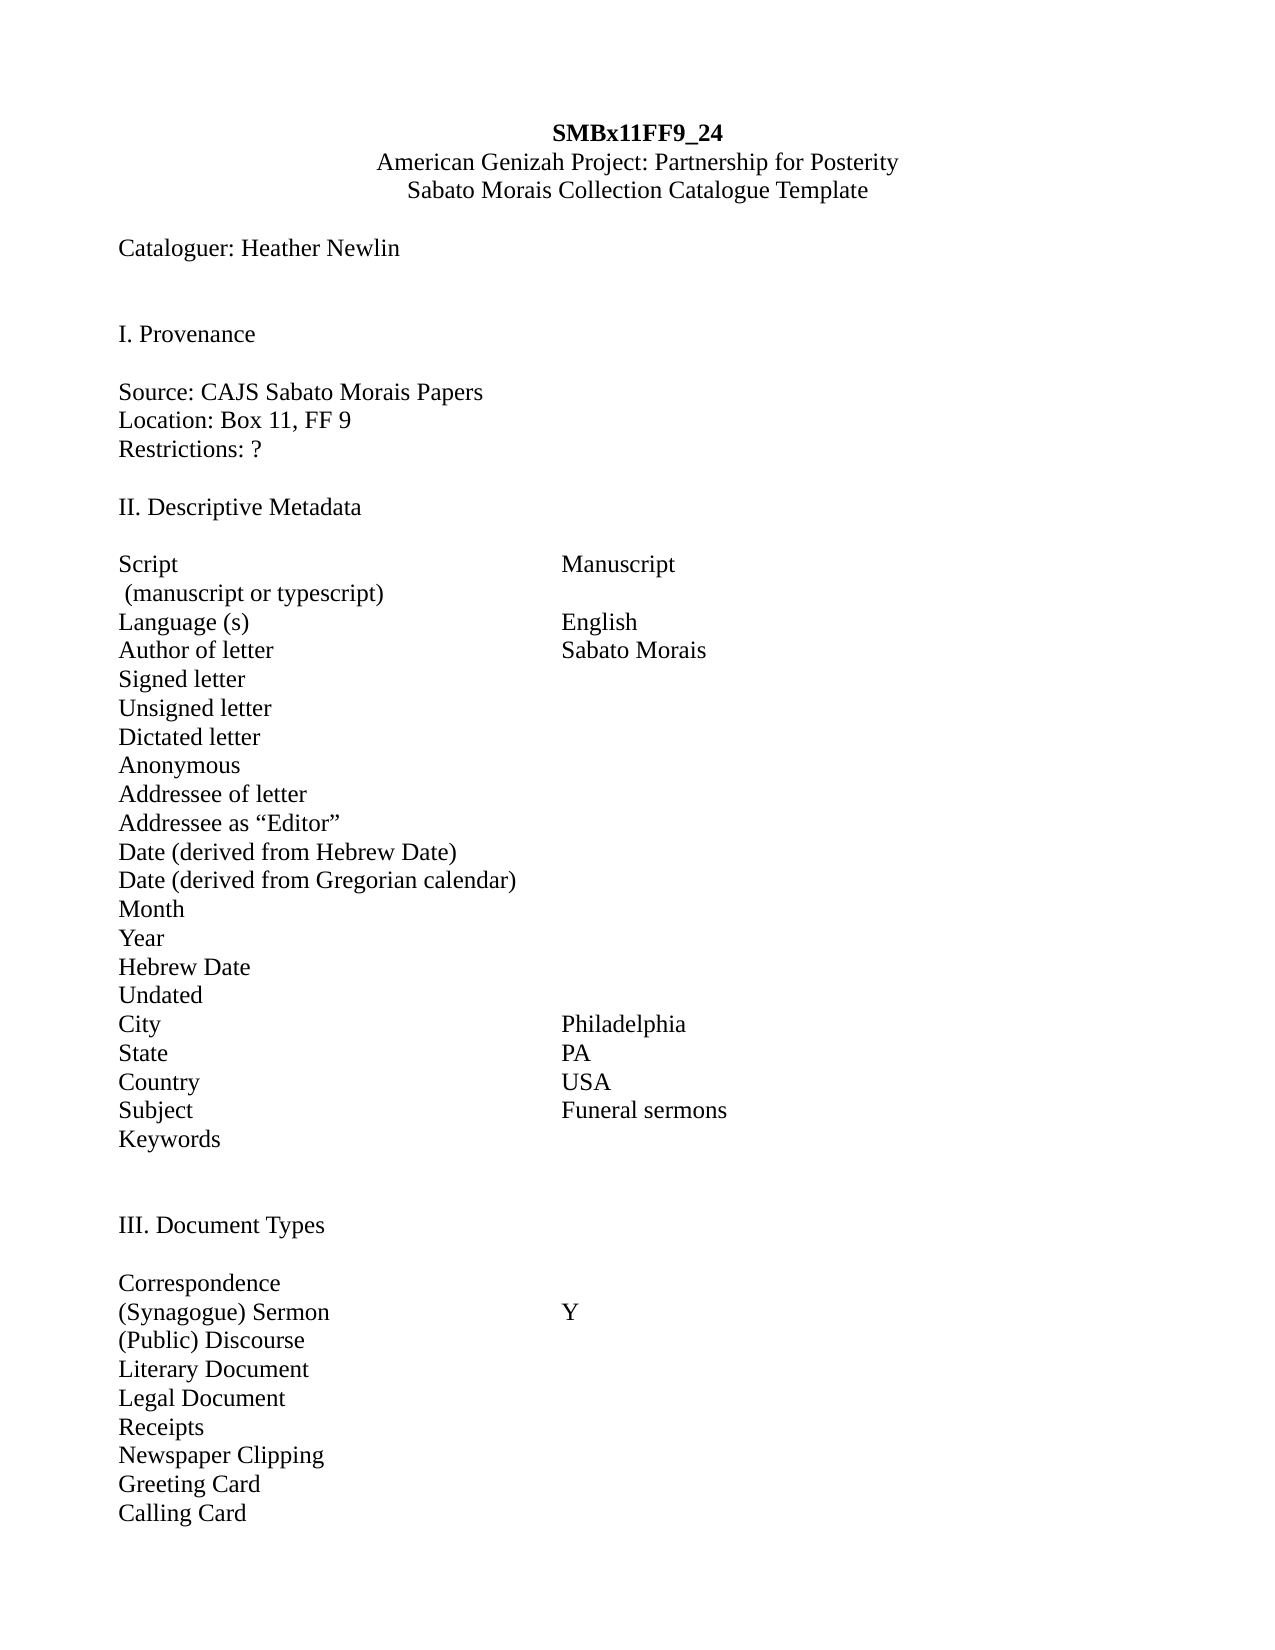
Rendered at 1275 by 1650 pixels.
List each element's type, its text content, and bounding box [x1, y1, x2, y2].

text American Genizah Project: Partnership for Posterity [118, 147, 1157, 176]
text Sabato Morais Collection Catalogue Template [118, 176, 1157, 204]
text Source: CAJS Sabato Morais Papers [118, 377, 1157, 406]
text Keywords [118, 1124, 1157, 1153]
text Calling Card [118, 1498, 1157, 1527]
text Greeting Card [118, 1469, 1157, 1498]
text Addressee as “Editor” [118, 808, 1157, 837]
text Cataloguer: Heather Newlin [118, 233, 1157, 262]
text Script Manuscript [118, 549, 1157, 578]
text Date (derived from Hebrew Date) [118, 837, 1157, 866]
text Year [118, 923, 1157, 952]
text Author of letter Sabato Morais [118, 636, 1157, 664]
text SMBx11FF9_24 [118, 118, 1157, 147]
text Anonymous [118, 751, 1157, 779]
text (Public) Discourse [118, 1326, 1157, 1354]
text City Philadelphia [118, 1009, 1157, 1038]
text (manuscript or typescript) [118, 578, 1157, 607]
text Language (s) English [118, 607, 1157, 636]
text Newspaper Clipping [118, 1441, 1157, 1469]
text Correspondence [118, 1268, 1157, 1297]
text Restrictions: ? [118, 434, 1157, 463]
text Unsigned letter [118, 693, 1157, 722]
text I. Provenance [118, 319, 1157, 348]
text Country USA [118, 1067, 1157, 1096]
text Literary Document [118, 1354, 1157, 1383]
text Date (derived from Gregorian calendar) [118, 866, 1157, 894]
text Month [118, 894, 1157, 923]
text Hebrew Date [118, 952, 1157, 981]
text Undated [118, 981, 1157, 1009]
text Legal Document [118, 1383, 1157, 1412]
text III. Document Types [118, 1211, 1157, 1239]
text Receipts [118, 1412, 1157, 1441]
text (Synagogue) Sermon Y [118, 1297, 1157, 1326]
text Subject Funeral sermons [118, 1096, 1157, 1124]
text Addressee of letter [118, 779, 1157, 808]
text State PA [118, 1038, 1157, 1067]
text II. Descriptive Metadata [118, 492, 1157, 521]
text Signed letter [118, 664, 1157, 693]
text Dictated letter [118, 722, 1157, 751]
text Location: Box 11, FF 9 [118, 406, 1157, 434]
